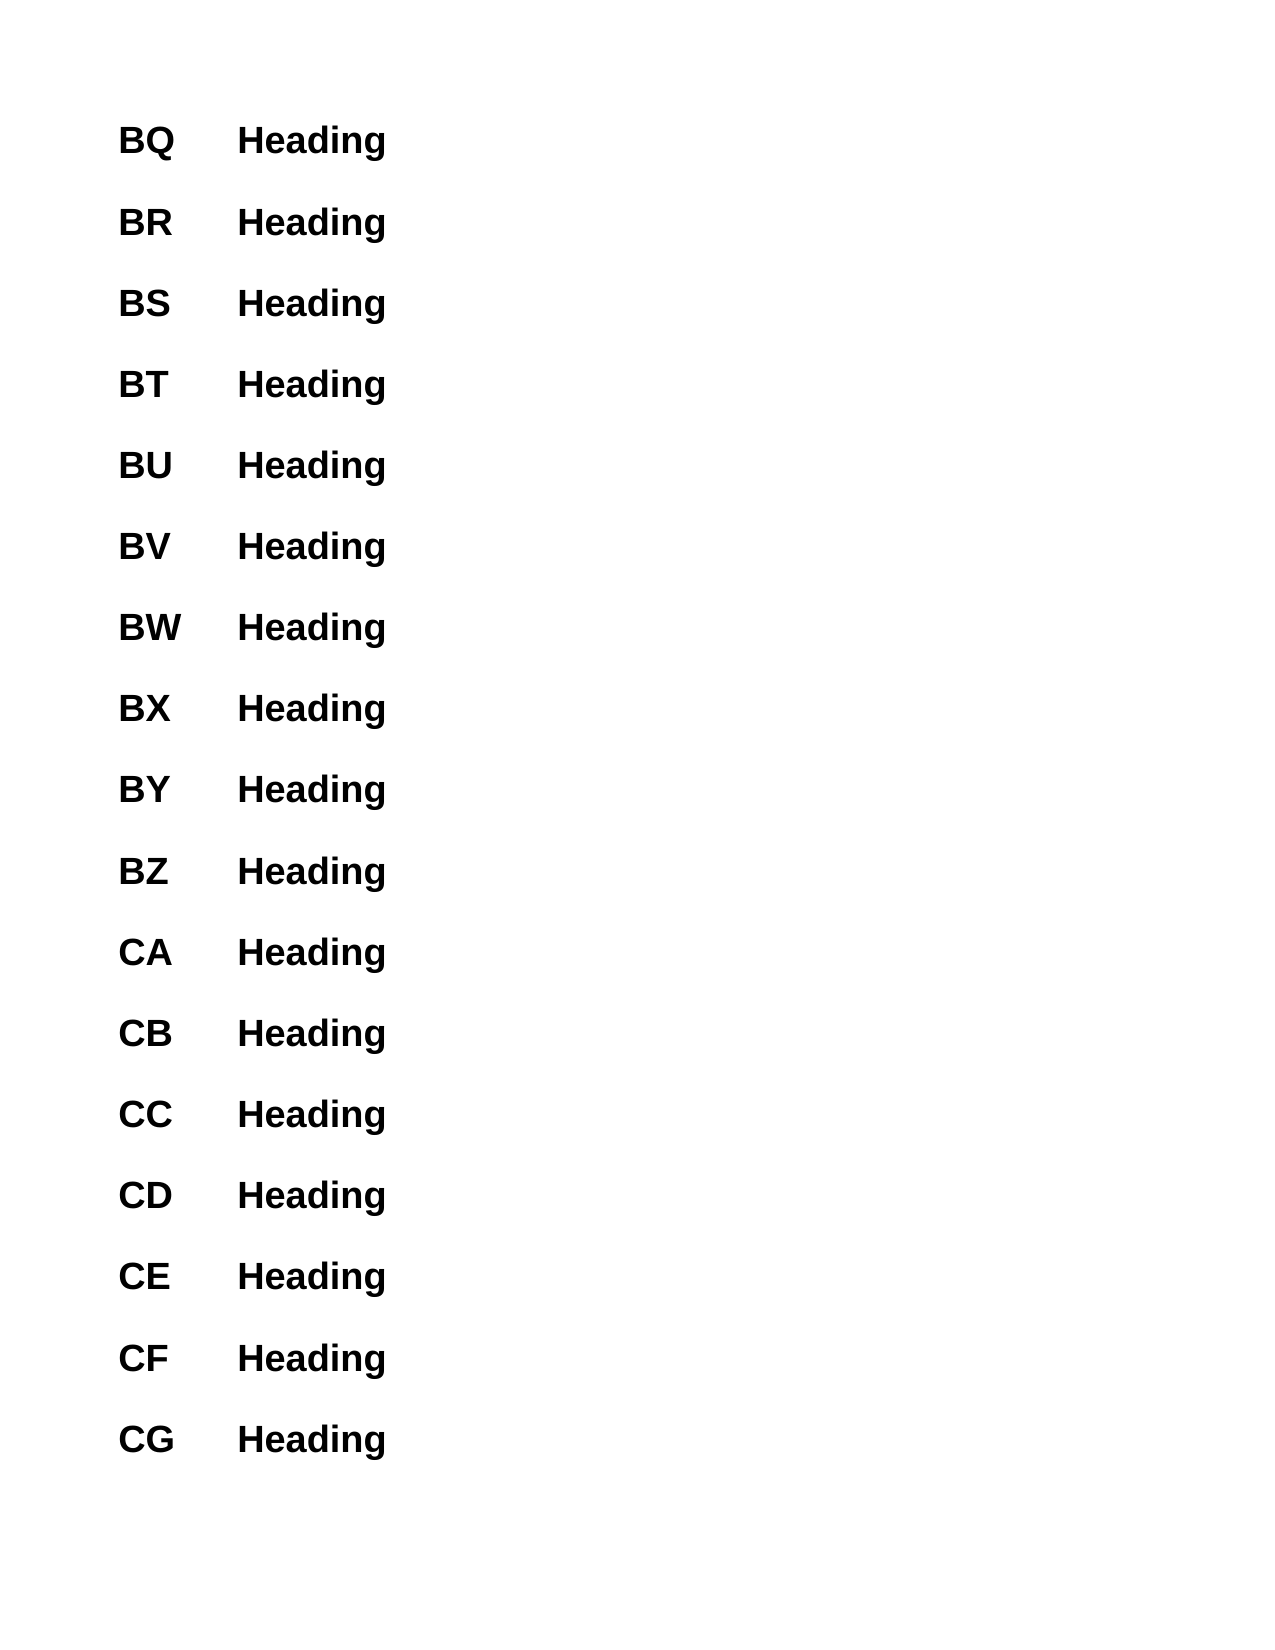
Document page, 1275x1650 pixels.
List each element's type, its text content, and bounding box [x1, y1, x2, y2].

subtitle Heading [118, 199, 1157, 243]
subtitle Heading [118, 848, 1157, 892]
subtitle Heading [118, 605, 1157, 649]
subtitle Heading [118, 686, 1157, 730]
subtitle Heading [118, 1335, 1157, 1379]
subtitle Heading [118, 929, 1157, 973]
subtitle Heading [118, 443, 1157, 486]
subtitle Heading [118, 1011, 1157, 1054]
subtitle Heading [118, 1092, 1157, 1136]
subtitle Heading [118, 524, 1157, 567]
subtitle Heading [118, 767, 1157, 811]
subtitle Heading [118, 280, 1157, 324]
subtitle Heading [118, 1254, 1157, 1298]
subtitle Heading [118, 1173, 1157, 1217]
subtitle Heading [118, 118, 1157, 162]
subtitle Heading [118, 1416, 1157, 1460]
subtitle Heading [118, 362, 1157, 405]
